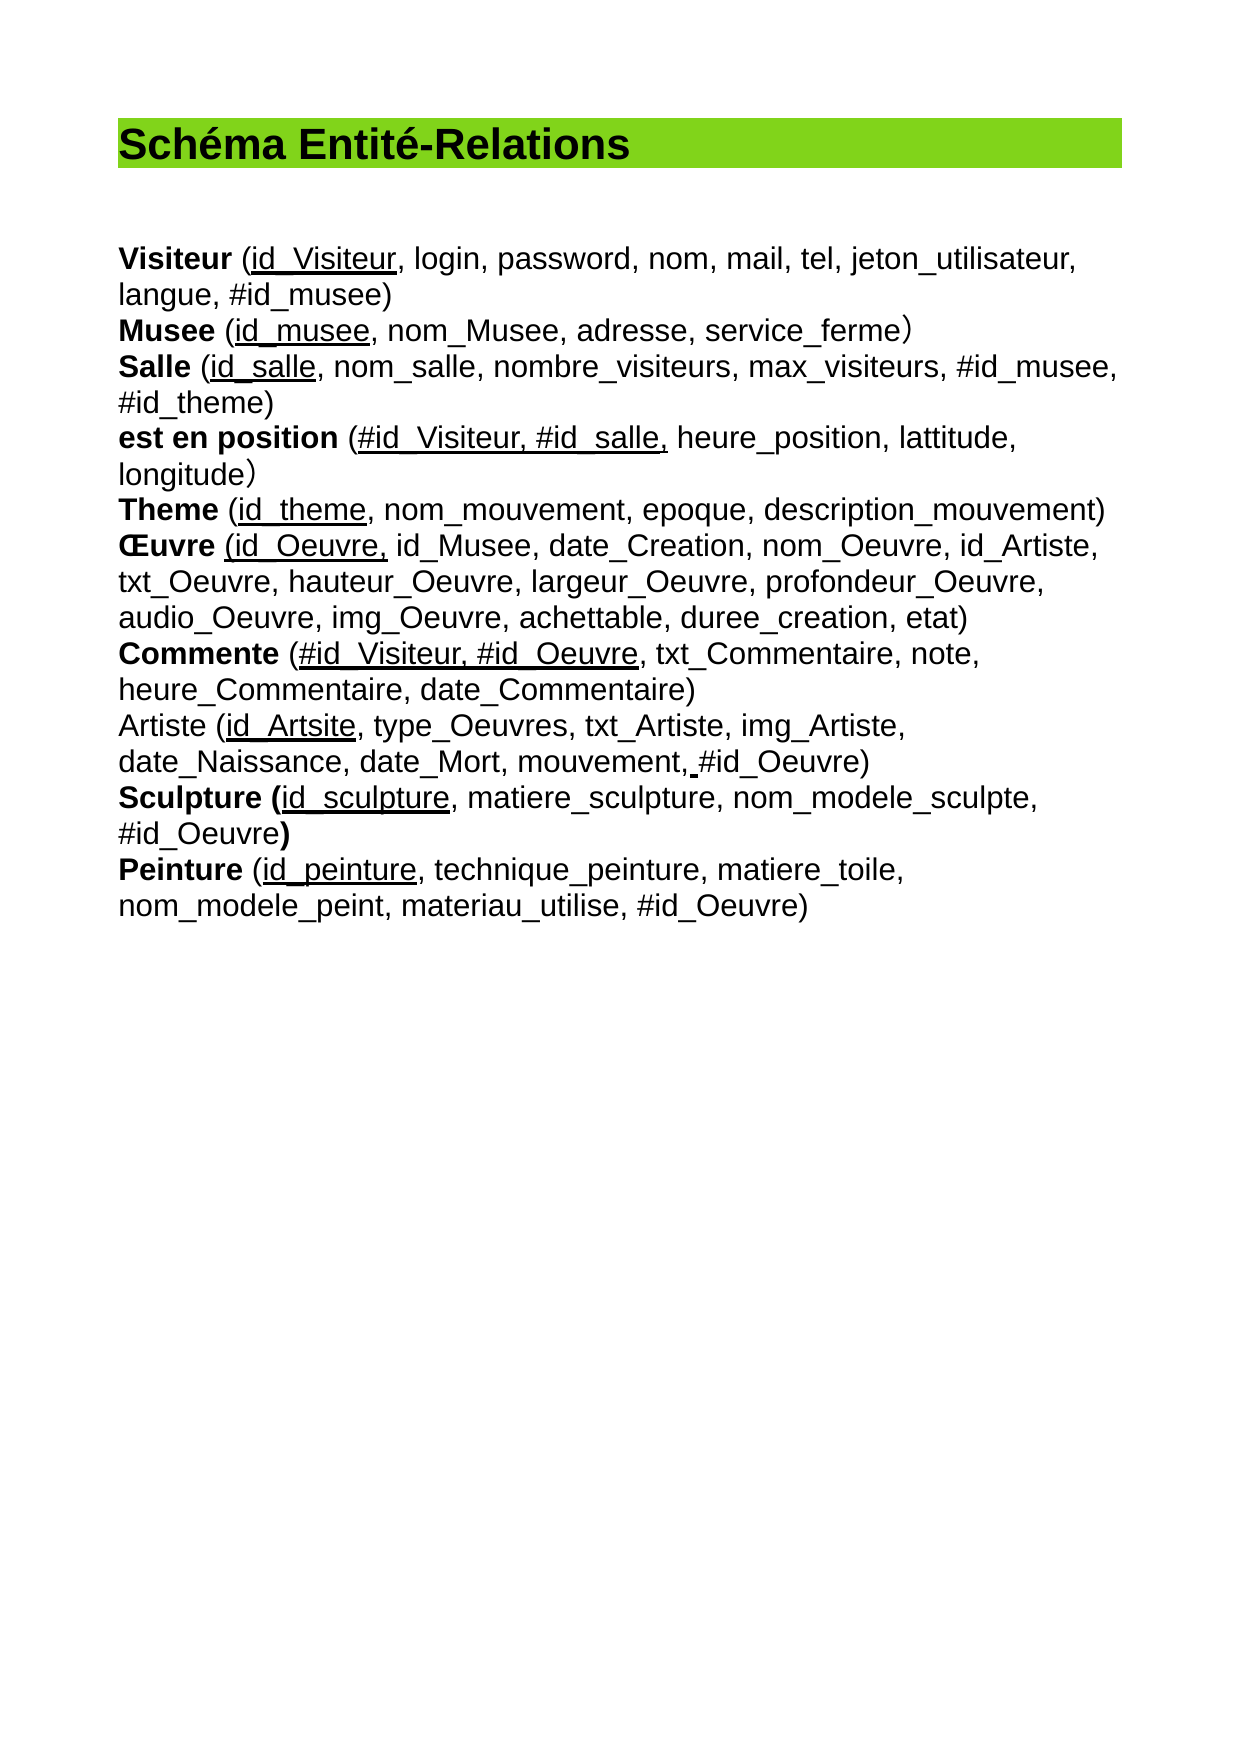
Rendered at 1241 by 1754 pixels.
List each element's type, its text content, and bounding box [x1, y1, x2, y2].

text Visiteur (id_Visiteur, login, password, nom, mail, tel, jeton_utilisateur, langue, #id_musee) [118, 240, 1122, 312]
subtitle Schéma Entité-Relations [118, 118, 1122, 168]
text Salle (id_salle, nom_salle, nombre_visiteurs, max_visiteurs, #id_musee, #id_theme) [118, 348, 1122, 419]
text Artiste (id_Artsite, type_Oeuvres, txt_Artiste, img_Artiste, date_Naissance, date_Mort, mouvement, #id_Oeuvre) [118, 707, 1122, 779]
text est en position (#id_Visiteur, #id_salle, heure_position, lattitude, longitude） [118, 419, 1122, 491]
text Theme (id_theme, nom_mouvement, epoque, description_mouvement) [118, 491, 1122, 527]
text Peinture (id_peinture, technique_peinture, matiere_toile, nom_modele_peint, materiau_utilise, #id_Oeuvre) [118, 851, 1122, 923]
text Œuvre (id_Oeuvre, id_Musee, date_Creation, nom_Oeuvre, id_Artiste, txt_Oeuvre, hauteur_Oeuvre, largeur_Oeuvre, profondeur_Oeuvre, audio_Oeuvre, img_Oeuvre, achettable, duree_creation, etat) [118, 527, 1122, 635]
text Sculpture (id_sculpture, matiere_sculpture, nom_modele_sculpte, #id_Oeuvre) [118, 779, 1122, 851]
text Commente (#id_Visiteur, #id_Oeuvre, txt_Commentaire, note, heure_Commentaire, date_Commentaire) [118, 635, 1122, 707]
text Musee (id_musee, nom_Musee, adresse, service_ferme） [118, 312, 1122, 348]
